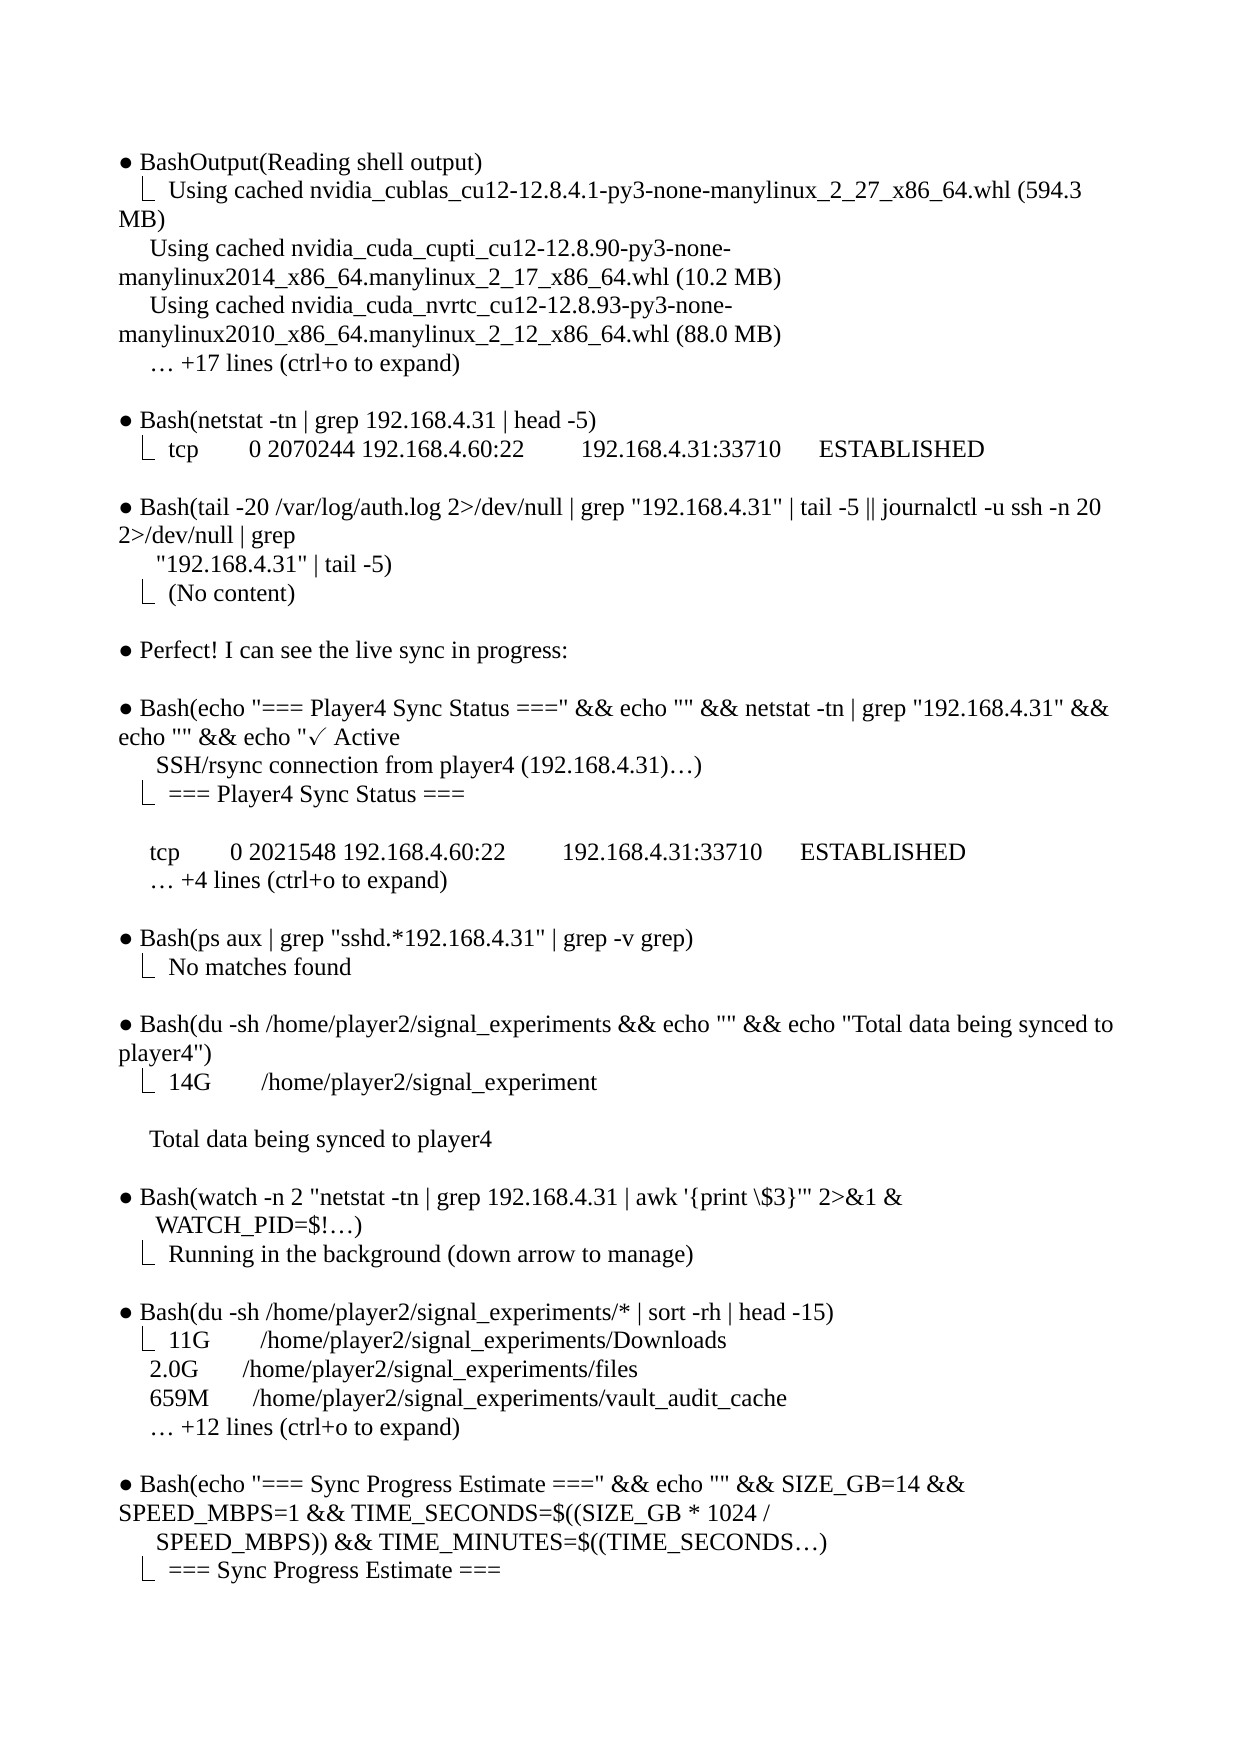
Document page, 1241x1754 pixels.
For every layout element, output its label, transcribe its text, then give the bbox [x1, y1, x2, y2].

text Using cached nvidia_cuda_cupti_cu12-12.8.90-py3-none-manylinux2014_x86_64.manylinux_2_17_x86_64.whl (10.2 MB) [118, 233, 1122, 291]
text Using cached nvidia_cuda_nvrtc_cu12-12.8.93-py3-none-manylinux2010_x86_64.manylinux_2_12_x86_64.whl (88.0 MB) [118, 291, 1122, 348]
text ● Bash(du -sh /home/player2/signal_experiments && echo "" && echo "Total data being synced to player4") [118, 1009, 1122, 1067]
text ⎿ === Player4 Sync Status === [118, 779, 1122, 808]
text … +4 lines (ctrl+o to expand) [118, 866, 1122, 894]
text ● Bash(watch -n 2 "netstat -tn | grep 192.168.4.31 | awk '{print \$3}'" 2>&1 & [118, 1182, 1122, 1211]
text 659M /home/player2/signal_experiments/vault_audit_cache [118, 1383, 1122, 1412]
text Total data being synced to player4 [118, 1124, 1122, 1153]
text SSH/rsync connection from player4 (192.168.4.31)…) [118, 751, 1122, 779]
text ● Bash(echo "=== Sync Progress Estimate ===" && echo "" && SIZE_GB=14 && SPEED_MBPS=1 && TIME_SECONDS=$((SIZE_GB * 1024 / [118, 1469, 1122, 1527]
text ● Bash(du -sh /home/player2/signal_experiments/* | sort -rh | head -15) [118, 1297, 1122, 1326]
text ● BashOutput(Reading shell output) [118, 147, 1122, 176]
text ● Perfect! I can see the live sync in progress: [118, 636, 1122, 664]
text ⎿ Running in the background (down arrow to manage) [118, 1239, 1122, 1268]
text ● Bash(ps aux | grep "sshd.*192.168.4.31" | grep -v grep) [118, 923, 1122, 952]
text SPEED_MBPS)) && TIME_MINUTES=$((TIME_SECONDS…) [118, 1527, 1122, 1556]
text ● Bash(tail -20 /var/log/auth.log 2>/dev/null | grep "192.168.4.31" | tail -5 || journalctl -u ssh -n 20 2>/dev/null | grep [118, 492, 1122, 549]
text ⎿ 14G /home/player2/signal_experiment [118, 1067, 1122, 1096]
text ⎿ (No content) [118, 578, 1122, 607]
text ⎿ 11G /home/player2/signal_experiments/Downloads [118, 1326, 1122, 1354]
text … +12 lines (ctrl+o to expand) [118, 1412, 1122, 1441]
text WATCH_PID=$!…) [118, 1211, 1122, 1239]
text ● Bash(echo "=== Player4 Sync Status ===" && echo "" && netstat -tn | grep "192.168.4.31" && echo "" && echo "✓ Active [118, 693, 1122, 751]
text 2.0G /home/player2/signal_experiments/files [118, 1354, 1122, 1383]
text ⎿ No matches found [118, 952, 1122, 981]
text ● Bash(netstat -tn | grep 192.168.4.31 | head -5) [118, 406, 1122, 434]
text tcp 0 2021548 192.168.4.60:22 192.168.4.31:33710 ESTABLISHED [118, 837, 1122, 866]
text … +17 lines (ctrl+o to expand) [118, 348, 1122, 377]
text "192.168.4.31" | tail -5) [118, 549, 1122, 578]
text ⎿ === Sync Progress Estimate === [118, 1556, 1122, 1584]
text ⎿ Using cached nvidia_cublas_cu12-12.8.4.1-py3-none-manylinux_2_27_x86_64.whl (594.3 MB) [118, 176, 1122, 233]
text ⎿ tcp 0 2070244 192.168.4.60:22 192.168.4.31:33710 ESTABLISHED [118, 434, 1122, 463]
